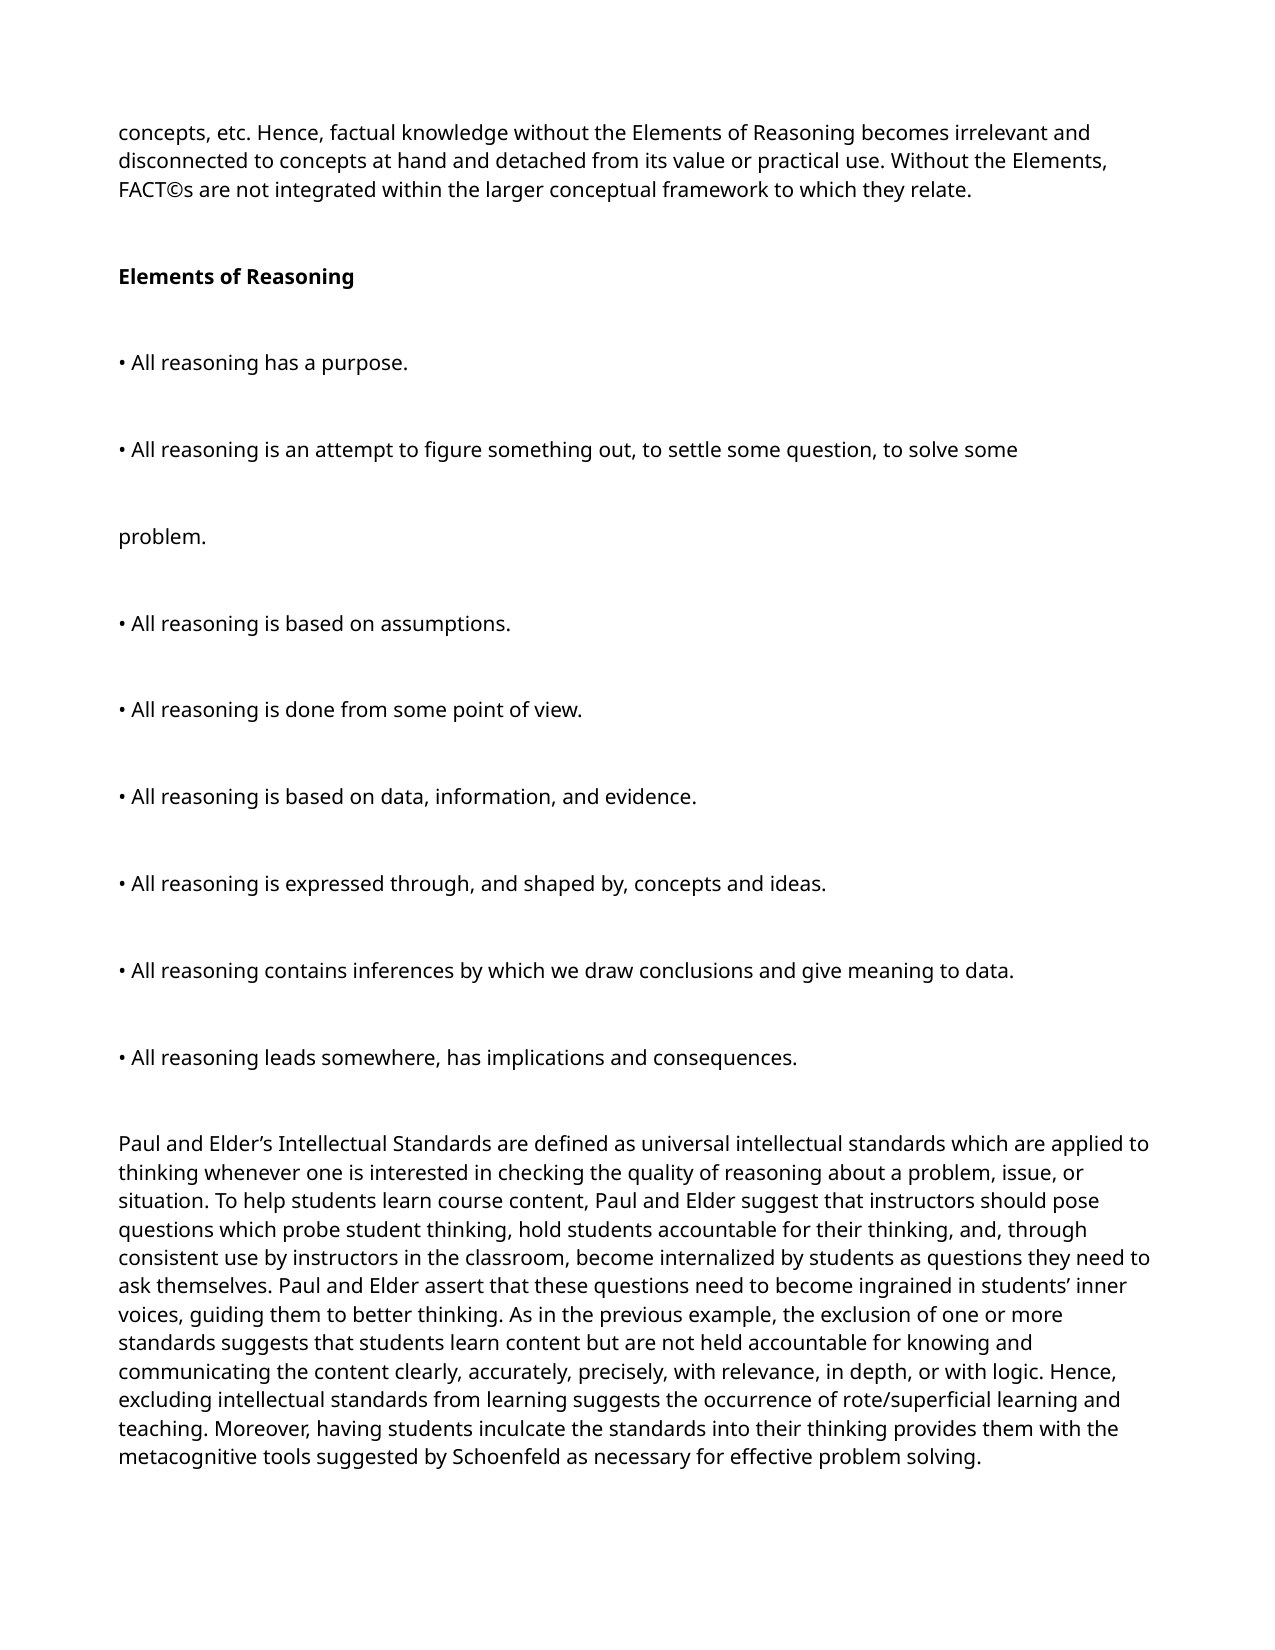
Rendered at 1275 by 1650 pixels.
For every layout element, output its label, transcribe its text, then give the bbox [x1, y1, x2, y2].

text • All reasoning is expressed through, and shaped by, concepts and ideas. [118, 869, 1157, 898]
text • All reasoning has a purpose. [118, 348, 1157, 377]
text problem. [118, 522, 1157, 551]
text • All reasoning leads somewhere, has implications and consequences. [118, 1043, 1157, 1071]
text Paul and Elder’s Intellectual Standards are defined as universal intellectual standards which are applied to thinking whenever one is interested in checking the quality of reasoning about a problem, issue, or situation. To help students learn course content, Paul and Elder suggest that instructors should pose questions which probe student thinking, hold students accountable for their thinking, and, through consistent use by instructors in the classroom, become internalized by students as questions they need to ask themselves. Paul and Elder assert that these questions need to become ingrained in students’ inner voices, guiding them to better thinking. As in the previous example, the exclusion of one or more standards suggests that students learn content but are not held accountable for knowing and communicating the content clearly, accurately, precisely, with relevance, in depth, or with logic. Hence, excluding intellectual standards from learning suggests the occurrence of rote/superficial learning and teaching. Moreover, having students inculcate the standards into their thinking provides them with the metacognitive tools suggested by Schoenfeld as necessary for effective problem solving. [118, 1129, 1157, 1471]
text concepts, etc. Hence, factual knowledge without the Elements of Reasoning becomes irrelevant and disconnected to concepts at hand and detached from its value or practical use. Without the Elements, FACT©s are not integrated within the larger conceptual framework to which they relate. [118, 118, 1157, 203]
text Elements of Reasoning [118, 262, 1157, 290]
text • All reasoning contains inferences by which we draw conclusions and give meaning to data. [118, 956, 1157, 984]
text • All reasoning is based on assumptions. [118, 609, 1157, 637]
text • All reasoning is an attempt to figure something out, to settle some question, to solve some [118, 435, 1157, 464]
text • All reasoning is done from some point of view. [118, 696, 1157, 724]
text • All reasoning is based on data, information, and evidence. [118, 782, 1157, 811]
